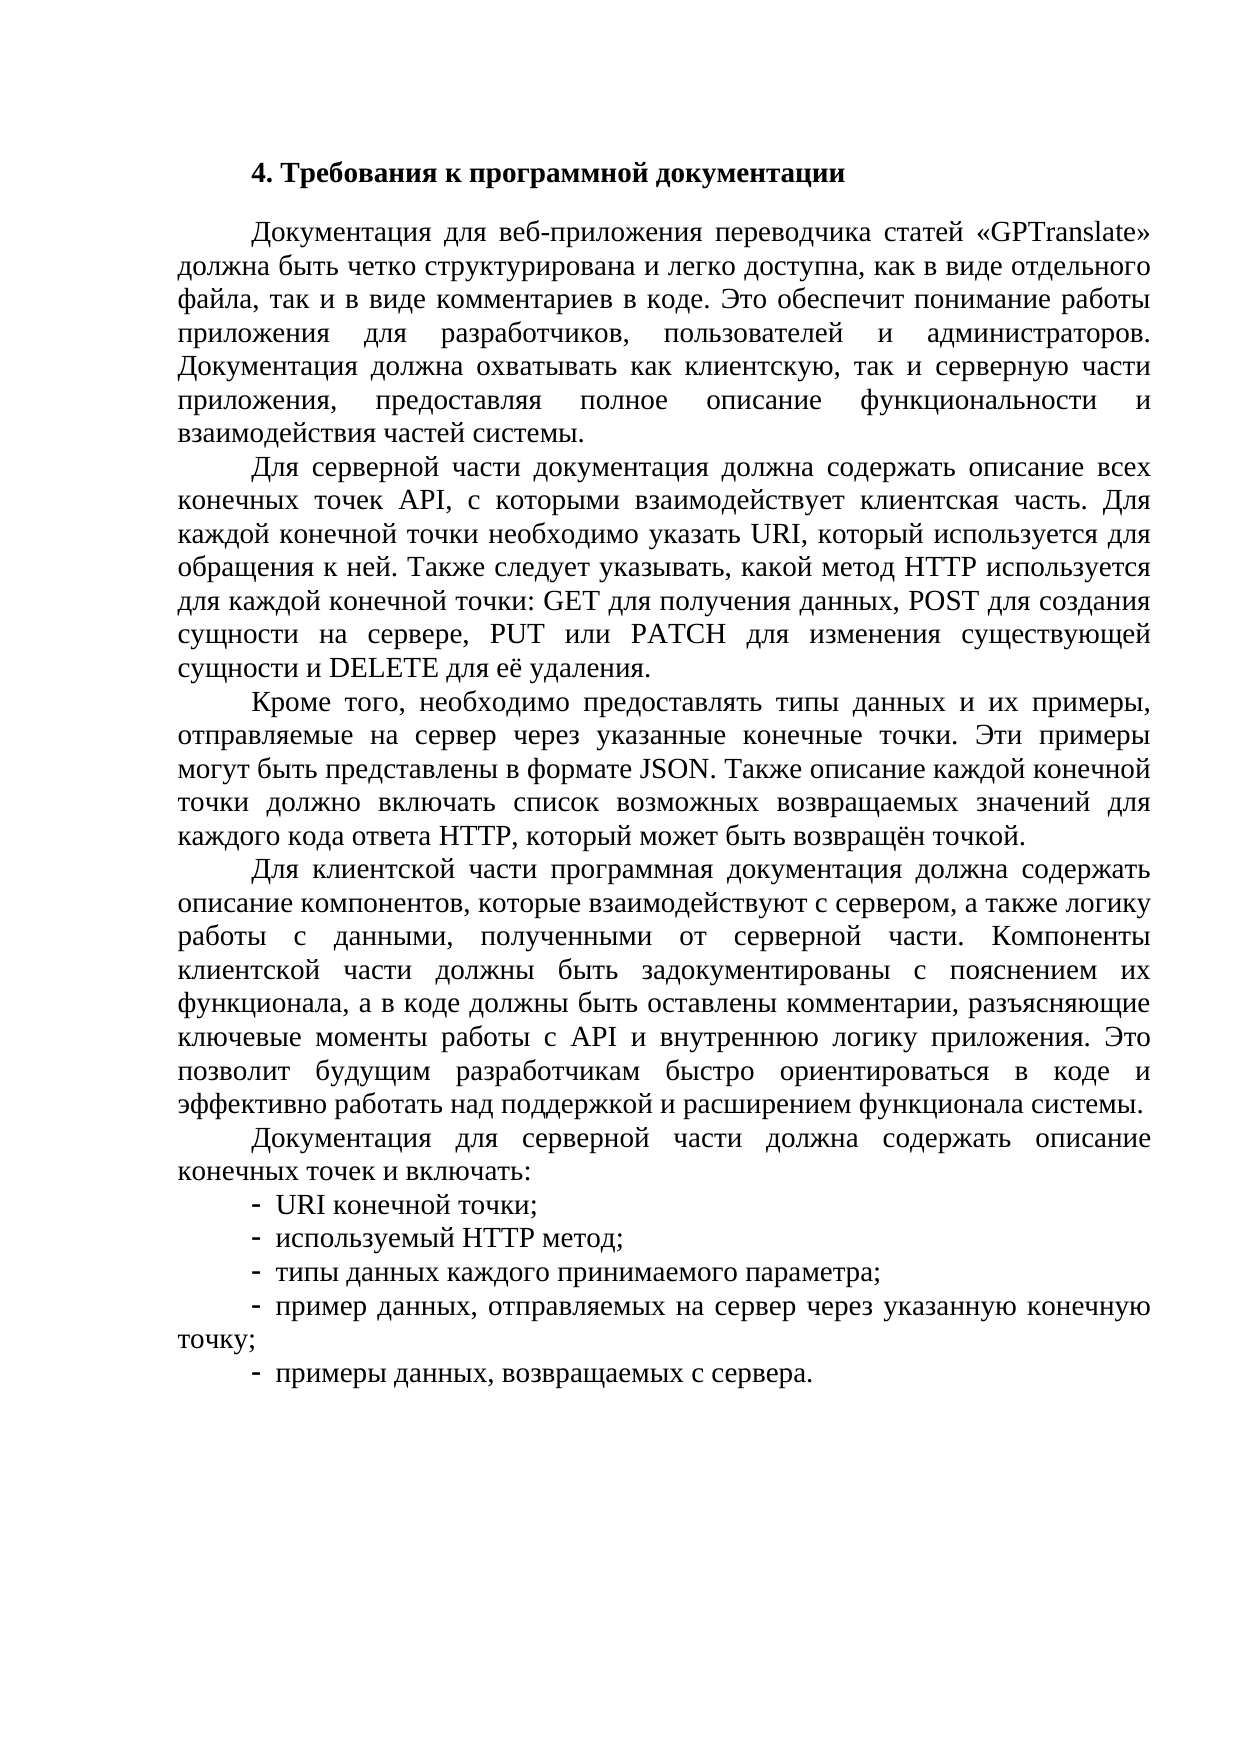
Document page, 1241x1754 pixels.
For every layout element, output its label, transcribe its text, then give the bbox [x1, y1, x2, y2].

list типы данных каждого принимаемого параметра; [177, 1254, 1152, 1288]
text Документация для веб-приложения переводчика статей «GPTranslate» должна быть четко структурирована и легко доступна, как в виде отдельного файла, так и в виде комментариев в коде. Это обеспечит понимание работы приложения для разработчиков, пользователей и администраторов. Документация должна охватывать как клиентскую, так и серверную части приложения, предоставляя полное описание функциональности и взаимодействия частей системы. [177, 214, 1152, 449]
text Для клиентской части программная документация должна содержать описание компонентов, которые взаимодействуют с сервером, а также логику работы с данными, полученными от серверной части. Компоненты клиентской части должны быть задокументированы с пояснением их функционала, а в коде должны быть оставлены комментарии, разъясняющие ключевые моменты работы с API и внутреннюю логику приложения. Это позволит будущим разработчикам быстро ориентироваться в коде и эффективно работать над поддержкой и расширением функционала системы. [177, 851, 1152, 1120]
text Кроме того, необходимо предоставлять типы данных и их примеры, отправляемые на сервер через указанные конечные точки. Эти примеры могут быть представлены в формате JSON. Также описание каждой конечной точки должно включать список возможных возвращаемых значений для каждого кода ответа HTTP, который может быть возвращён точкой. [177, 684, 1152, 851]
text Документация для серверной части должна содержать описание конечных точек и включать: [177, 1120, 1152, 1187]
list используемый HTTP метод; [177, 1221, 1152, 1254]
list примеры данных, возвращаемых с сервера. [177, 1355, 1152, 1389]
list пример данных, отправляемых на сервер через указанную конечную точку; [177, 1288, 1152, 1355]
list Требования к программной документации [177, 156, 1152, 189]
text Для серверной части документация должна содержать описание всех конечных точек API, с которыми взаимодействует клиентская часть. Для каждой конечной точки необходимо указать URI, который используется для обращения к ней. Также следует указывать, какой метод HTTP используется для каждой конечной точки: GET для получения данных, POST для создания сущности на сервере, PUT или PATCH для изменения существующей сущности и DELETE для её удаления. [177, 449, 1152, 684]
list URI конечной точки; [177, 1187, 1152, 1221]
